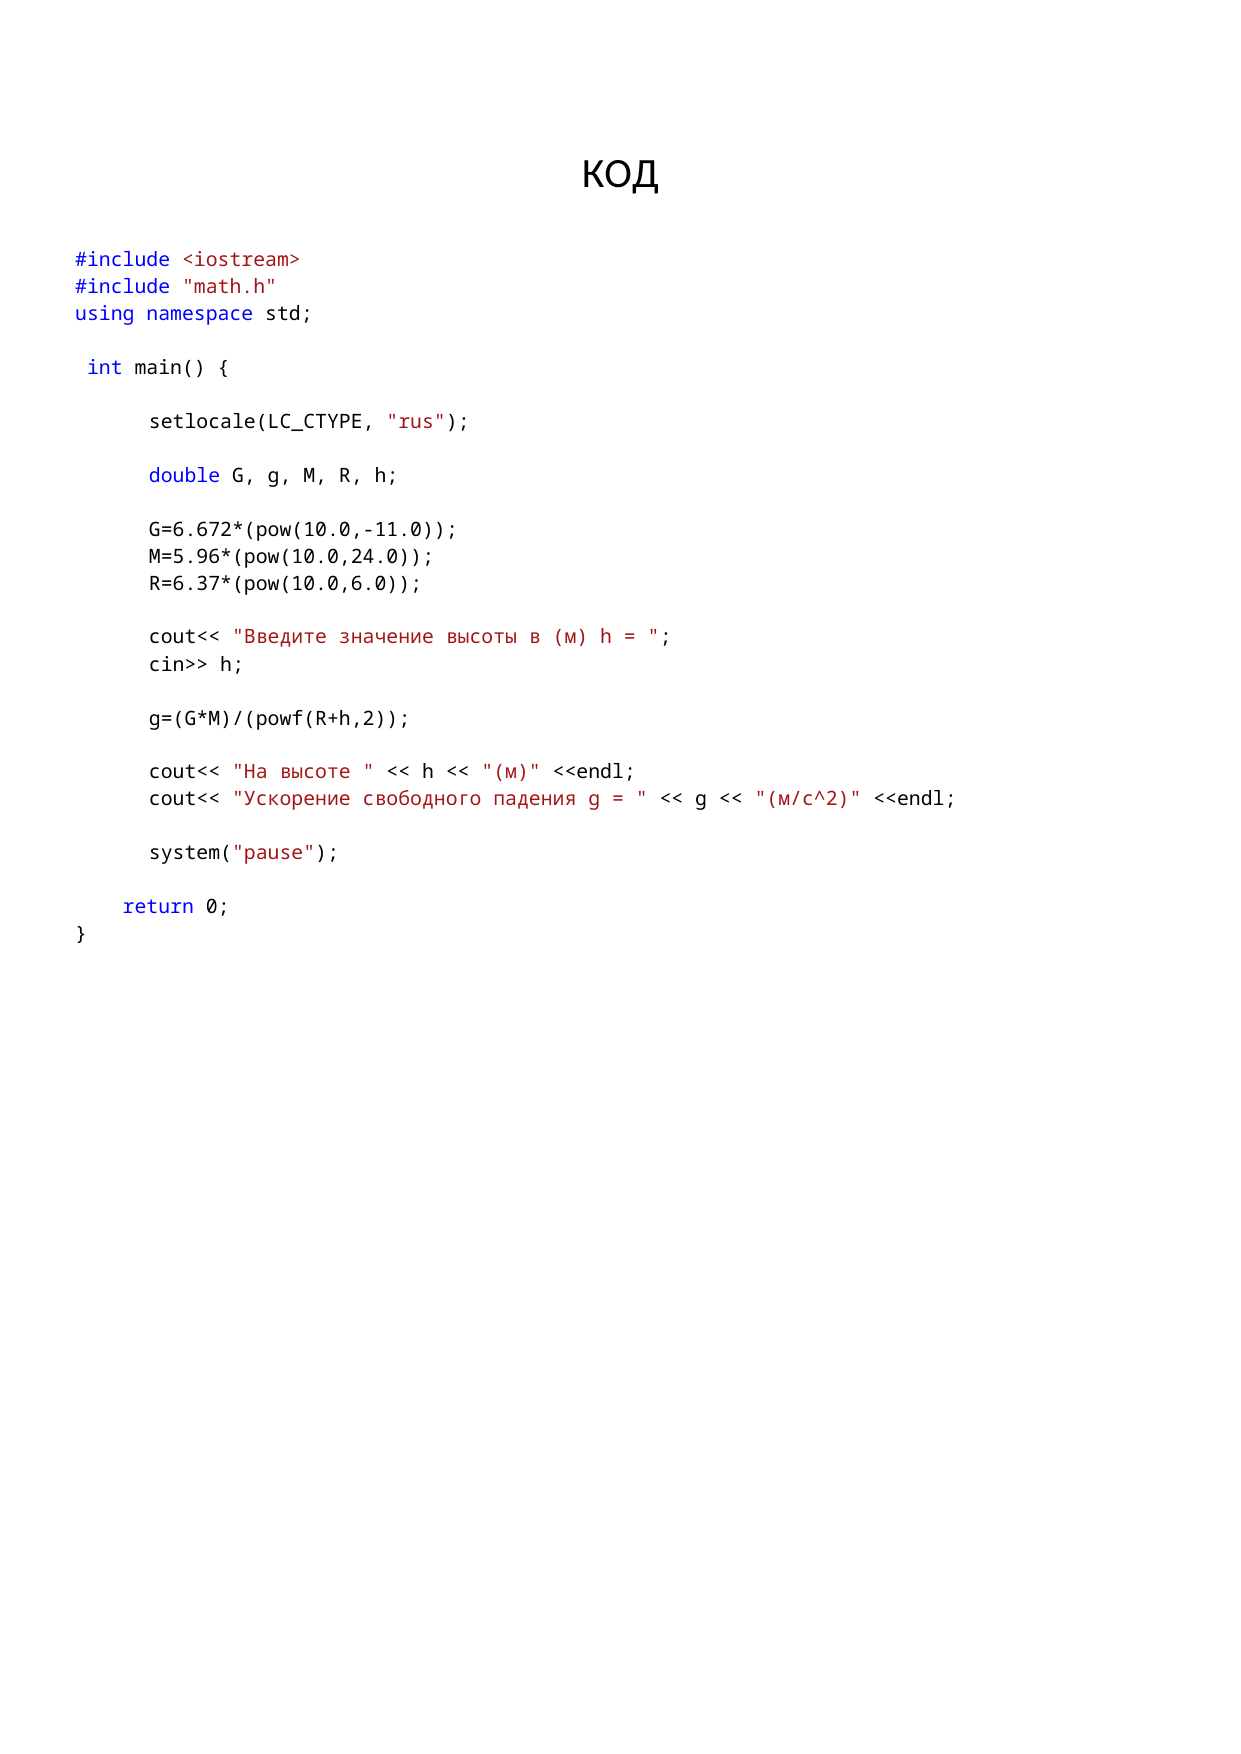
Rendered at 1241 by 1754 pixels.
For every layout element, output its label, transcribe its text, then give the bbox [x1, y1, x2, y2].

text M=5.96*(pow(10.0,24.0)); [75, 542, 1165, 569]
text } [75, 919, 1165, 947]
text g=(G*M)/(powf(R+h,2)); [75, 704, 1165, 731]
text #include "math.h" [75, 272, 1165, 299]
text setlocale(LC_CTYPE, "rus"); [75, 407, 1165, 434]
text cout<< "Введите значение высоты в (м) h = "; [75, 623, 1165, 650]
text return 0; [75, 893, 1165, 919]
text double G, g, M, R, h; [75, 461, 1165, 488]
text R=6.37*(pow(10.0,6.0)); [75, 569, 1165, 596]
text cout<< "На высоте " << h << "(м)" <<endl; [75, 758, 1165, 785]
text G=6.672*(pow(10.0,-11.0)); [75, 515, 1165, 542]
text int main() { [75, 353, 1165, 380]
text КОД [75, 147, 1165, 197]
text #include <iostream> [75, 245, 1165, 272]
text system("pause"); [75, 839, 1165, 866]
text cin>> h; [75, 650, 1165, 677]
text using namespace std; [75, 299, 1165, 326]
text cout<< "Ускорение свободного падения g = " << g << "(м/с^2)" <<endl; [75, 785, 1165, 812]
